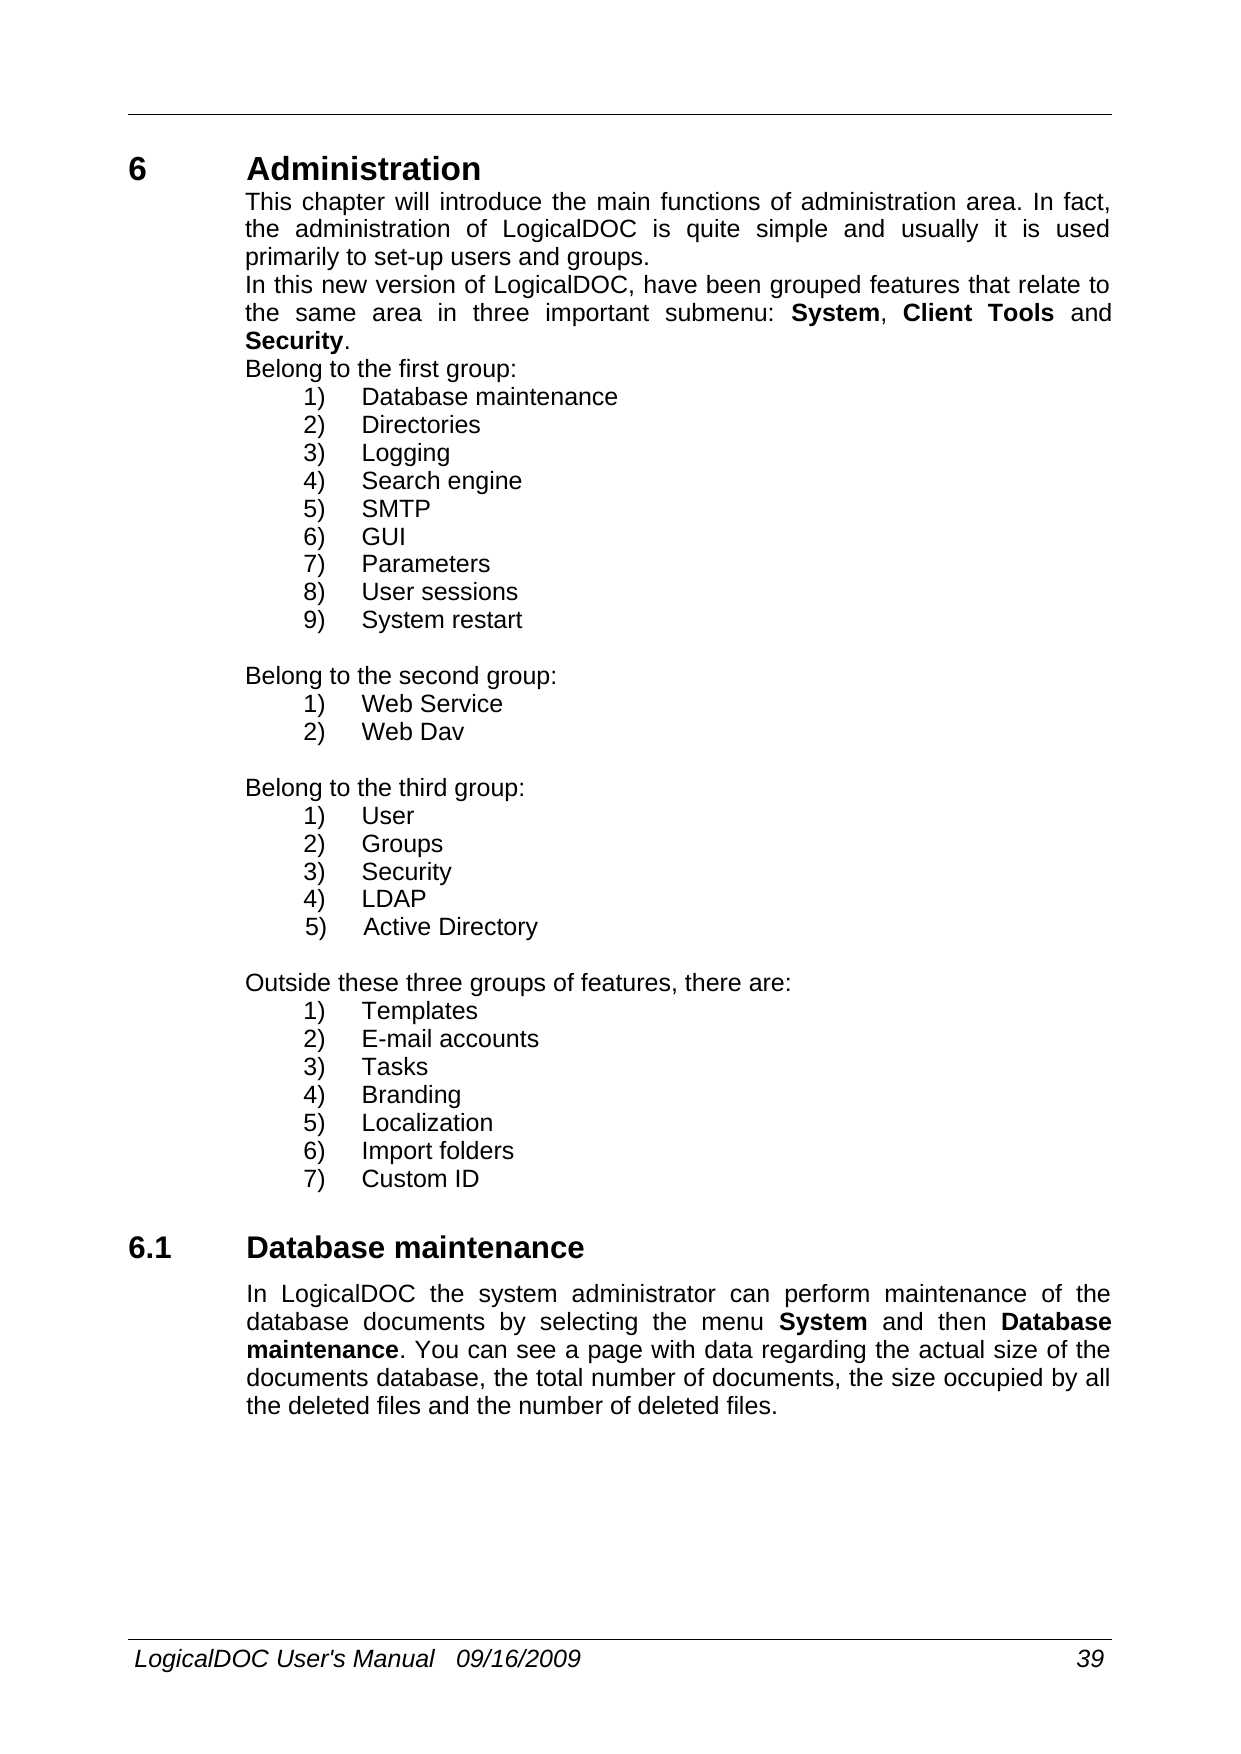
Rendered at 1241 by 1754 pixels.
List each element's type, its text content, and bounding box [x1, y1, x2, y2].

text In this new version of LogicalDOC, have been grouped features that relate to the same area in three important submenu: System, Client Tools and Security. [245, 271, 1112, 355]
text 2) Web Dav [245, 718, 1112, 746]
text Belong to the second group: [245, 662, 1112, 690]
text 6) Import folders [245, 1136, 1112, 1164]
text This chapter will introduce the main functions of administration area. In fact, the administration of LogicalDOC is quite simple and usually it is used primarily to set-up users and groups. [245, 187, 1112, 271]
text 7) Custom ID [245, 1164, 1112, 1192]
text 1) User [245, 801, 1112, 829]
list Active Directory [305, 913, 1112, 941]
subtitle Database maintenance [128, 1230, 1112, 1265]
list User sessions [303, 578, 1112, 606]
text 1) Templates [245, 997, 1112, 1025]
text 1) Database maintenance [245, 383, 1112, 411]
text 1) Web Service [245, 690, 1112, 718]
text 5) SMTP [245, 494, 1112, 522]
text 3) Logging [245, 438, 1112, 466]
list Branding [303, 1081, 1112, 1108]
text 3) Security [245, 857, 1112, 885]
list LDAP [303, 885, 1112, 913]
subtitle Administration [128, 150, 1112, 187]
list Parameters [303, 550, 1112, 578]
text In LogicalDOC the system administrator can perform maintenance of the database documents by selecting the menu System and then Database maintenance. You can see a page with data regarding the actual size of the documents database, the total number of documents, the size occupied by all the deleted files and the number of deleted files. [246, 1280, 1112, 1419]
text 2) Directories [245, 411, 1112, 438]
text 2) Groups [245, 829, 1112, 857]
text 6) GUI [245, 522, 1112, 550]
text 3) Tasks [245, 1053, 1112, 1081]
text 2) E-mail accounts [245, 1025, 1112, 1053]
text 4) Search engine [245, 466, 1112, 494]
text Belong to the first group: [245, 355, 1112, 383]
list Localization [303, 1108, 1112, 1136]
text Belong to the third group: [245, 773, 1112, 801]
text Outside these three groups of features, there are: [245, 969, 1112, 997]
list System restart [303, 606, 1112, 634]
